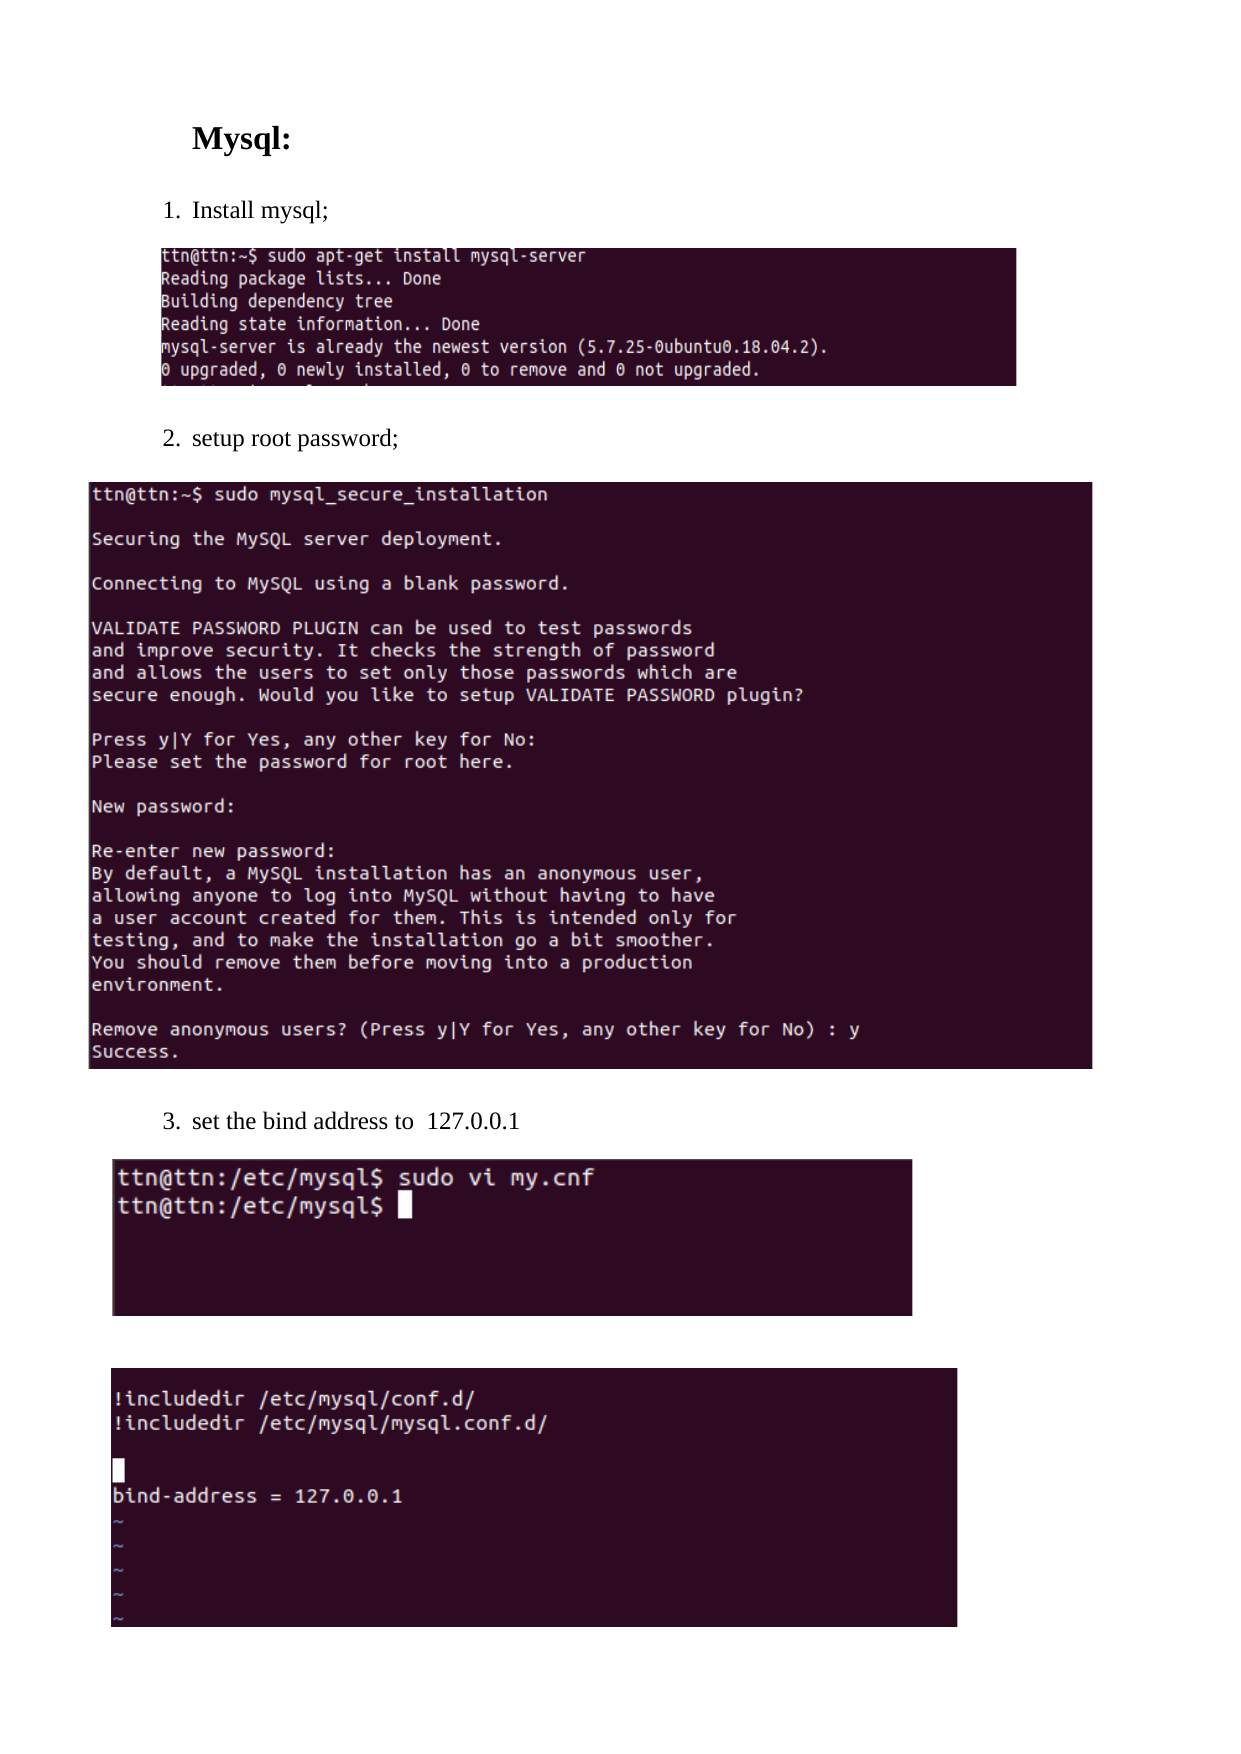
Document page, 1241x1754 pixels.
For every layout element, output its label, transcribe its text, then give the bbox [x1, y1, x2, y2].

picture [88, 482, 1093, 1069]
list setup root password; [162, 423, 1122, 452]
list Mysql: [162, 118, 1122, 156]
picture [111, 1368, 958, 1627]
picture [161, 248, 1017, 386]
list Install mysql; [162, 195, 1122, 224]
list set the bind address to 127.0.0.1 [162, 1106, 1122, 1135]
picture [112, 1159, 913, 1316]
